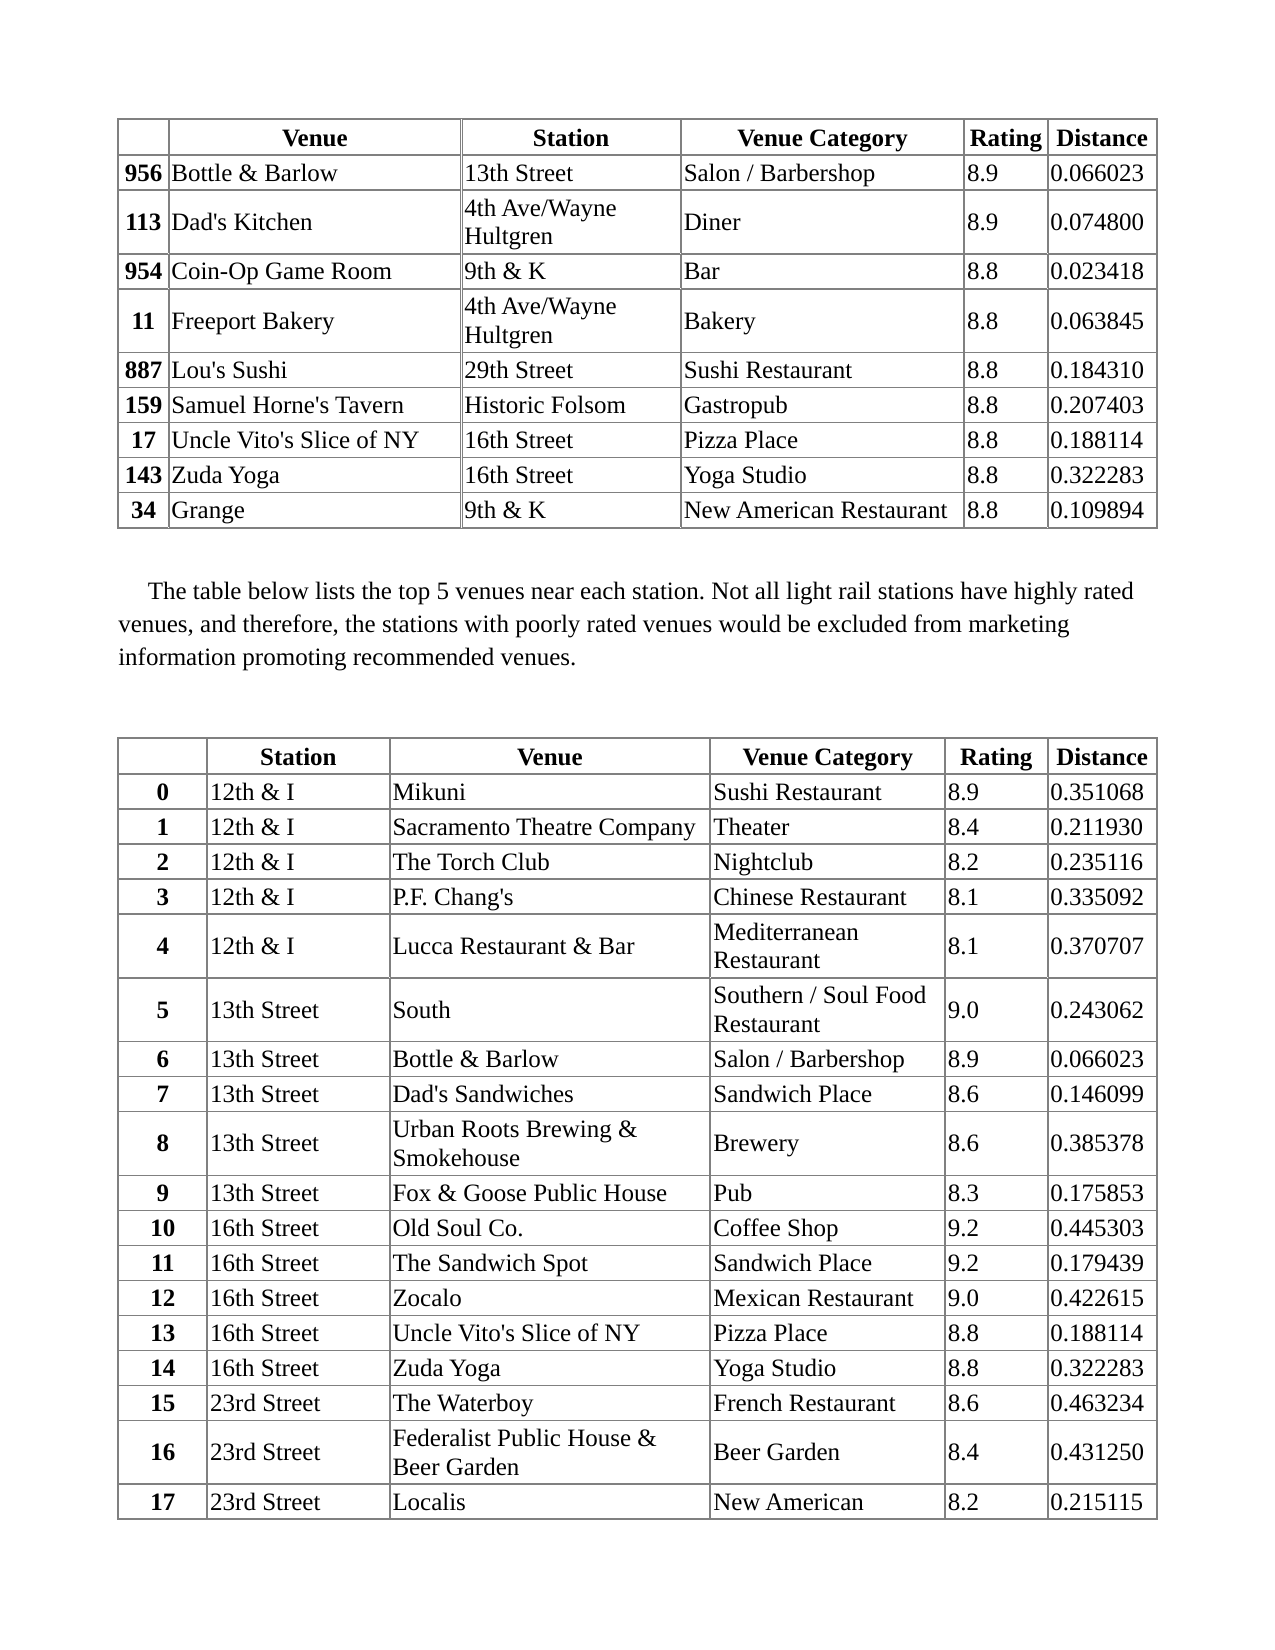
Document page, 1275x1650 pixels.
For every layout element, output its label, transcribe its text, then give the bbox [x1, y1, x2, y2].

table_cell 8.4 [946, 1421, 1047, 1483]
table_cell Uncle Vito's Slice of NY [391, 1316, 709, 1349]
table_cell 34 [119, 493, 168, 527]
table_header Distance [1049, 739, 1156, 773]
table_cell Bottle & Barlow [391, 1042, 709, 1076]
table_cell 0.422615 [1049, 1281, 1156, 1314]
table_cell 0.184310 [1049, 353, 1156, 387]
table_cell 9.0 [946, 1281, 1047, 1314]
table_cell Fox & Goose Public House [391, 1176, 709, 1209]
table_cell Theater [711, 810, 944, 843]
table_cell 8.9 [965, 156, 1047, 189]
table_cell 13th Street [463, 156, 680, 189]
table_cell Brewery [711, 1112, 944, 1174]
table_cell Salon / Barbershop [711, 1042, 944, 1076]
table_cell 0.211930 [1049, 810, 1156, 843]
table_cell 8.2 [946, 1485, 1047, 1518]
table_cell Bottle & Barlow [170, 156, 460, 189]
table_cell 8.6 [946, 1386, 1047, 1419]
table_cell French Restaurant [711, 1386, 944, 1419]
table_cell 4th Ave/Wayne Hultgren [463, 191, 680, 253]
table_cell Dad's Sandwiches [391, 1077, 709, 1111]
table_cell 9 [119, 1176, 206, 1209]
table_cell Bar [682, 255, 963, 288]
table_cell 12th & I [208, 775, 389, 808]
table_cell The Sandwich Spot [391, 1246, 709, 1279]
table_cell 8.3 [946, 1176, 1047, 1209]
table_cell 4 [119, 915, 206, 977]
table_cell South [391, 979, 709, 1041]
table_cell 0.066023 [1049, 1042, 1156, 1076]
table_cell 159 [119, 388, 168, 422]
table_cell 13th Street [208, 1042, 389, 1076]
table_cell 0.175853 [1049, 1176, 1156, 1209]
table_cell 29th Street [463, 353, 680, 387]
table_cell 2 [119, 845, 206, 878]
table_cell Urban Roots Brewing & Smokehouse [391, 1112, 709, 1174]
table_cell 11 [119, 290, 168, 352]
table_cell 8 [119, 1112, 206, 1174]
table_cell Pub [711, 1176, 944, 1209]
table_cell Sacramento Theatre Company [391, 810, 709, 843]
table_cell Mexican Restaurant [711, 1281, 944, 1314]
table_cell Uncle Vito's Slice of NY [170, 423, 460, 457]
table_cell 0.431250 [1049, 1421, 1156, 1483]
table_cell 9th & K [463, 493, 680, 527]
table_cell 0.235116 [1049, 845, 1156, 878]
table_cell 13th Street [208, 1077, 389, 1111]
table_cell Localis [391, 1485, 709, 1518]
table_cell Sushi Restaurant [682, 353, 963, 387]
table_cell Freeport Bakery [170, 290, 460, 352]
table_cell New American [711, 1485, 944, 1518]
table_header Distance [1049, 120, 1156, 154]
table_cell 956 [119, 156, 168, 189]
table_cell 13 [119, 1316, 206, 1349]
table_header Rating [965, 120, 1047, 154]
table_cell 0.322283 [1049, 458, 1156, 492]
table_cell 0.023418 [1049, 255, 1156, 288]
table_cell 8.1 [946, 880, 1047, 913]
table_cell 8.8 [965, 458, 1047, 492]
table_cell 16th Street [208, 1246, 389, 1279]
table_cell Sushi Restaurant [711, 775, 944, 808]
table_cell Lucca Restaurant & Bar [391, 915, 709, 977]
table_cell Yoga Studio [682, 458, 963, 492]
table_cell 16th Street [463, 458, 680, 492]
table_cell 23rd Street [208, 1386, 389, 1419]
table_cell 12th & I [208, 880, 389, 913]
table_cell Zuda Yoga [391, 1351, 709, 1384]
table_cell 6 [119, 1042, 206, 1076]
table_header Venue [391, 739, 709, 773]
table_cell 17 [119, 423, 168, 457]
table_cell 8.8 [965, 423, 1047, 457]
table_cell 113 [119, 191, 168, 253]
table_cell 8.8 [965, 353, 1047, 387]
table_cell 12 [119, 1281, 206, 1314]
table_cell Gastropub [682, 388, 963, 422]
table_cell 13th Street [208, 1112, 389, 1174]
table_cell 8.4 [946, 810, 1047, 843]
table_cell 0.188114 [1049, 1316, 1156, 1349]
table_cell 16th Street [208, 1316, 389, 1349]
table_cell 16th Street [463, 423, 680, 457]
table_cell Historic Folsom [463, 388, 680, 422]
table_cell 8.8 [946, 1316, 1047, 1349]
table_cell 8.1 [946, 915, 1047, 977]
table_cell Chinese Restaurant [711, 880, 944, 913]
table_cell 9.2 [946, 1246, 1047, 1279]
table_cell 0.463234 [1049, 1386, 1156, 1419]
table_cell 0.066023 [1049, 156, 1156, 189]
table_cell 0.370707 [1049, 915, 1156, 977]
table_cell 3 [119, 880, 206, 913]
table_cell Salon / Barbershop [682, 156, 963, 189]
table_cell Pizza Place [682, 423, 963, 457]
table_cell Sandwich Place [711, 1246, 944, 1279]
table_cell 9th & K [463, 255, 680, 288]
table_cell 8.9 [946, 775, 1047, 808]
table_cell 954 [119, 255, 168, 288]
table_cell Samuel Horne's Tavern [170, 388, 460, 422]
table_cell Old Soul Co. [391, 1211, 709, 1244]
table_cell 23rd Street [208, 1485, 389, 1518]
table_cell 887 [119, 353, 168, 387]
table_cell 8.8 [965, 388, 1047, 422]
table_cell Diner [682, 191, 963, 253]
table_header Rating [946, 739, 1047, 773]
table_cell 1 [119, 810, 206, 843]
text The table below lists the top 5 venues near each station. Not all light rail stations have highly rated venues, and therefore, the stations with poorly rated venues would be excluded from marketing information promoting recommended venues. [118, 576, 1157, 671]
table_cell 4th Ave/Wayne Hultgren [463, 290, 680, 352]
table_cell 0.179439 [1049, 1246, 1156, 1279]
table_cell Bakery [682, 290, 963, 352]
table_cell 8.6 [946, 1112, 1047, 1174]
table_cell Nightclub [711, 845, 944, 878]
table_cell Coffee Shop [711, 1211, 944, 1244]
table_cell 0.063845 [1049, 290, 1156, 352]
table_cell Zocalo [391, 1281, 709, 1314]
table_cell 0.385378 [1049, 1112, 1156, 1174]
table_cell Mediterranean Restaurant [711, 915, 944, 977]
table_cell The Waterboy [391, 1386, 709, 1419]
table_cell 16th Street [208, 1211, 389, 1244]
table_header Station [463, 120, 680, 154]
table_cell Grange [170, 493, 460, 527]
table_cell 16th Street [208, 1281, 389, 1314]
table_cell 0.335092 [1049, 880, 1156, 913]
table_cell 8.6 [946, 1077, 1047, 1111]
table_cell 0.188114 [1049, 423, 1156, 457]
table_cell 13th Street [208, 1176, 389, 1209]
table_cell 12th & I [208, 915, 389, 977]
table_cell 0.146099 [1049, 1077, 1156, 1111]
table_cell 11 [119, 1246, 206, 1279]
table_cell 8.8 [965, 290, 1047, 352]
table_cell 7 [119, 1077, 206, 1111]
table_cell 13th Street [208, 979, 389, 1041]
table_cell 17 [119, 1485, 206, 1518]
table_cell 12th & I [208, 810, 389, 843]
table_cell 16th Street [208, 1351, 389, 1384]
table_cell 8.8 [946, 1351, 1047, 1384]
table_header Venue Category [682, 120, 963, 154]
table_cell 0.445303 [1049, 1211, 1156, 1244]
table_header Venue [170, 120, 460, 154]
table_cell 14 [119, 1351, 206, 1384]
table_cell 8.9 [965, 191, 1047, 253]
table_cell 9.0 [946, 979, 1047, 1041]
table_cell Mikuni [391, 775, 709, 808]
table_cell 0.207403 [1049, 388, 1156, 422]
table_cell Zuda Yoga [170, 458, 460, 492]
table_cell 0.215115 [1049, 1485, 1156, 1518]
table_cell 8.9 [946, 1042, 1047, 1076]
table_cell Coin-Op Game Room [170, 255, 460, 288]
table_cell 5 [119, 979, 206, 1041]
table_cell New American Restaurant [682, 493, 963, 527]
table_cell Sandwich Place [711, 1077, 944, 1111]
table_cell 8.8 [965, 493, 1047, 527]
table_cell 0.351068 [1049, 775, 1156, 808]
table_cell Federalist Public House & Beer Garden [391, 1421, 709, 1483]
table_cell 0.109894 [1049, 493, 1156, 527]
table_cell 9.2 [946, 1211, 1047, 1244]
table_cell 0.074800 [1049, 191, 1156, 253]
table_cell 23rd Street [208, 1421, 389, 1483]
table_cell Dad's Kitchen [170, 191, 460, 253]
table_cell 16 [119, 1421, 206, 1483]
table_cell 8.8 [965, 255, 1047, 288]
table_cell The Torch Club [391, 845, 709, 878]
table_cell P.F. Chang's [391, 880, 709, 913]
table_cell 15 [119, 1386, 206, 1419]
table_cell 0.243062 [1049, 979, 1156, 1041]
table_cell Pizza Place [711, 1316, 944, 1349]
table_header Station [208, 739, 389, 773]
table_cell Beer Garden [711, 1421, 944, 1483]
table_cell 8.2 [946, 845, 1047, 878]
table_cell 0.322283 [1049, 1351, 1156, 1384]
table_cell Yoga Studio [711, 1351, 944, 1384]
table_header Venue Category [711, 739, 944, 773]
table_cell Southern / Soul Food Restaurant [711, 979, 944, 1041]
table_cell 0 [119, 775, 206, 808]
table_cell 143 [119, 458, 168, 492]
table_header [119, 739, 206, 773]
table_header [119, 120, 168, 154]
table_cell Lou's Sushi [170, 353, 460, 387]
table_cell 12th & I [208, 845, 389, 878]
table_cell 10 [119, 1211, 206, 1244]
